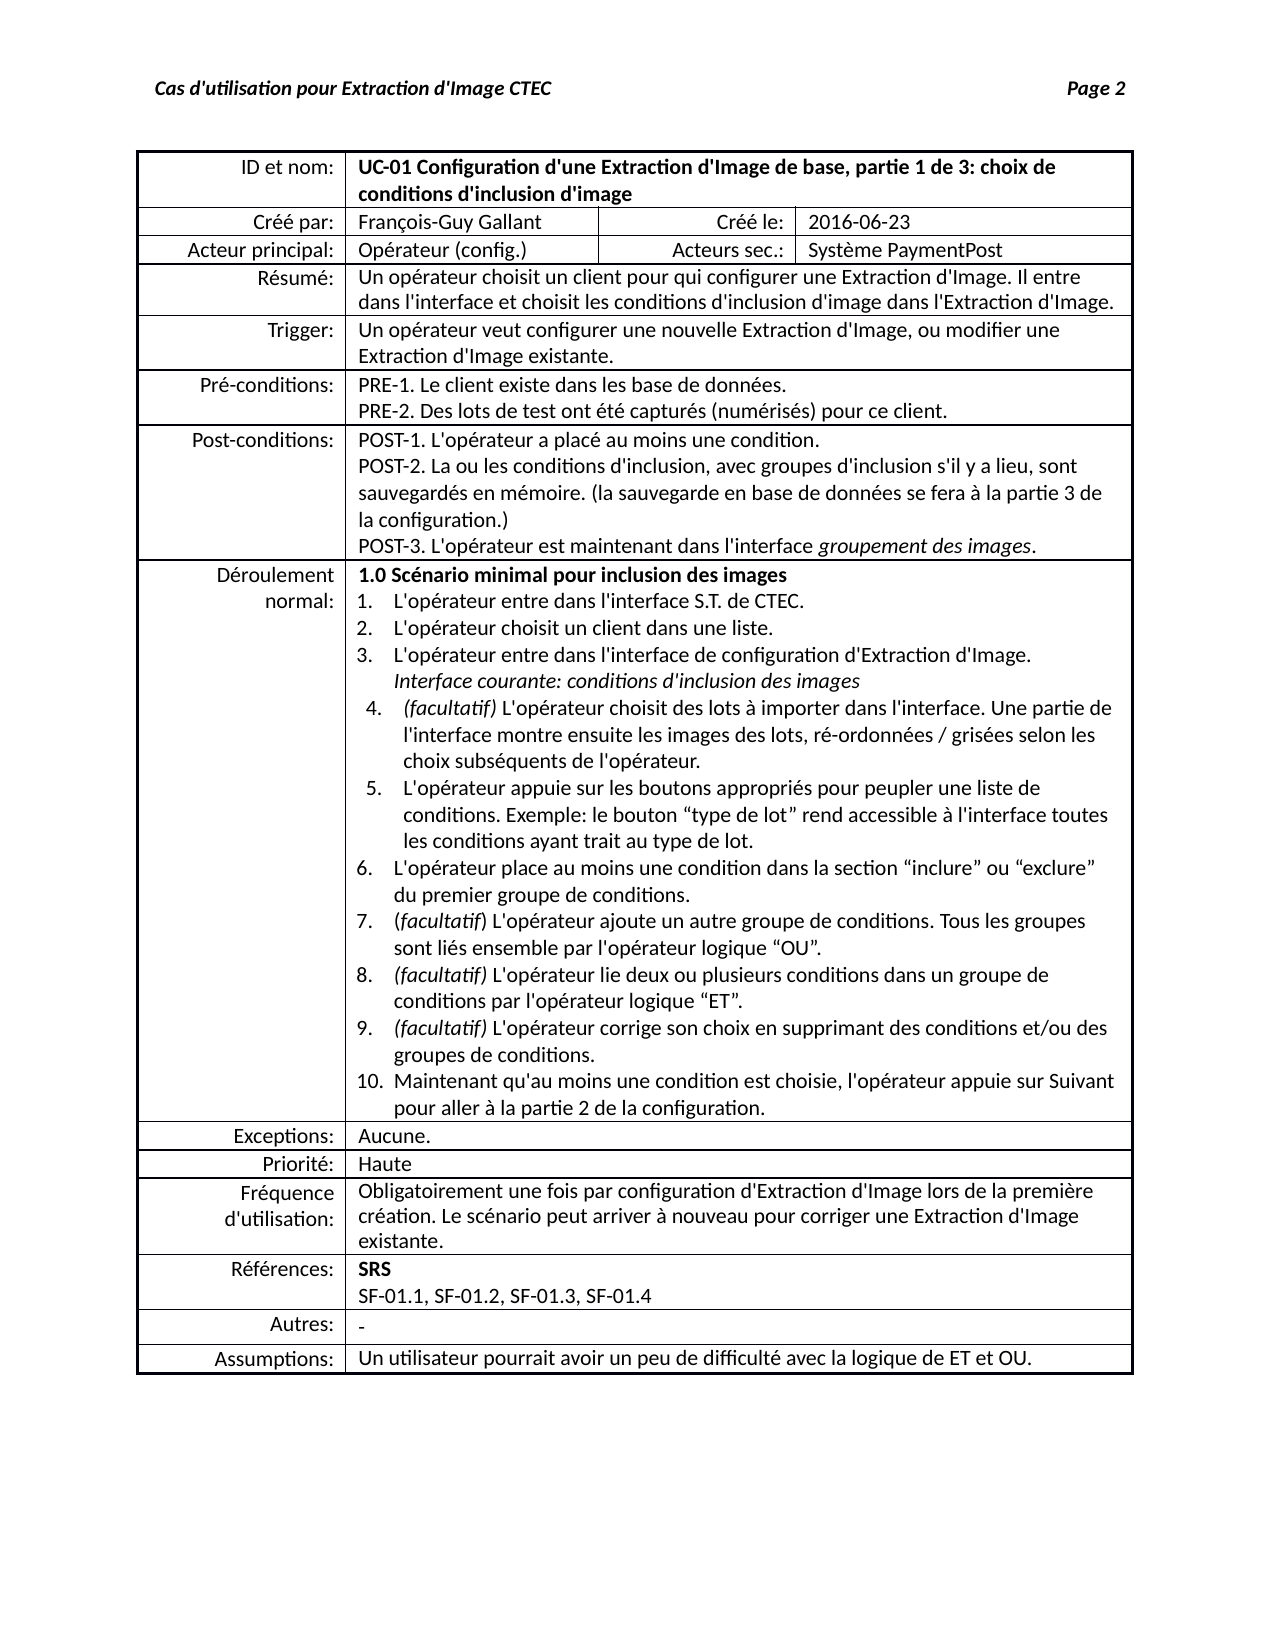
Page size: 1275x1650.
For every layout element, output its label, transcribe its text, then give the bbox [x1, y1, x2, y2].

table_cell Pré-conditions: [139, 371, 345, 424]
table_cell Références: [139, 1255, 345, 1309]
table_cell Aucune. [346, 1122, 1131, 1149]
table_cell Créé par: [139, 208, 345, 235]
table_cell Haute [346, 1151, 1131, 1177]
table_cell PRE-1. Le client existe dans les base de données. PRE-2. Des lots de test ont été capturés (numérisés) pour ce client. [346, 371, 1131, 424]
table_cell Déroulement normal: [139, 561, 345, 1121]
table_cell Système PaymentPost [796, 236, 1131, 263]
table_cell Un utilisateur pourrait avoir un peu de difficulté avec la logique de ET et OU. [346, 1345, 1131, 1372]
table_cell François-Guy Gallant [346, 208, 598, 235]
table_cell Priorité: [139, 1151, 345, 1177]
table_cell Un opérateur veut configurer une nouvelle Extraction d'Image, ou modifier une Extraction d'Image existante. [346, 316, 1131, 369]
table_cell Trigger: [139, 316, 345, 369]
table_cell Assumptions: [139, 1345, 345, 1372]
table_cell Obligatoirement une fois par configuration d'Extraction d'Image lors de la première création. Le scénario peut arriver à nouveau pour corriger une Extraction d'Image existante. [346, 1179, 1131, 1254]
table_cell Acteurs sec.: [599, 236, 795, 263]
table_cell Post-conditions: [139, 426, 345, 559]
table_cell Un opérateur choisit un client pour qui configurer une Extraction d'Image. Il entre dans l'interface et choisit les conditions d'inclusion d'image dans l'Extraction d'Image. [346, 265, 1131, 314]
table_cell Opérateur (config.) [346, 236, 598, 263]
table_cell Fréquence d'utilisation: [139, 1179, 345, 1254]
table_cell Résumé: [139, 265, 345, 314]
table_header ID et nom: [139, 153, 345, 206]
table_cell Exceptions: [139, 1122, 345, 1149]
table_cell 2016-06-23 [796, 208, 1131, 235]
table_cell Autres: [139, 1310, 345, 1343]
table_cell Créé le: [599, 208, 795, 235]
table_header UC-01 Configuration d'une Extraction d'Image de base, partie 1 de 3: choix de conditions d'inclusion d'image [346, 153, 1131, 206]
table_cell SRS SF-01.1, SF-01.2, SF-01.3, SF-01.4 [346, 1255, 1131, 1309]
table_cell - [346, 1310, 1131, 1343]
table_cell POST-1. L'opérateur a placé au moins une condition. POST-2. La ou les conditions d'inclusion, avec groupes d'inclusion s'il y a lieu, sont sauvegardés en mémoire. (la sauvegarde en base de données se fera à la partie 3 de la configuration.) POST-3. L'opérateur est maintenant dans l'interface groupement des images. [346, 426, 1131, 559]
table_cell 1.0 Scénario minimal pour inclusion des images L'opérateur entre dans l'interface S.T. de CTEC. L'opérateur choisit un client dans une liste. L'opérateur entre dans l'interface de configuration d'Extraction d'Image. Interface courante: conditions d'inclusion des images (facultatif) L'opérateur choisit des lots à importer dans l'interface. Une partie de l'interface montre ensuite les images des lots, ré-ordonnées / grisées selon les choix subséquents de l'opérateur. L'opérateur appuie sur les boutons appropriés pour peupler une liste de conditions. Exemple: le bouton “type de lot” rend accessible à l'interface toutes les conditions ayant trait au type de lot. L'opérateur place au moins une condition dans la section “inclure” ou “exclure” du premier groupe de conditions. (facultatif) L'opérateur ajoute un autre groupe de conditions. Tous les groupes sont liés ensemble par l'opérateur logique “OU”. (facultatif) L'opérateur lie deux ou plusieurs conditions dans un groupe de conditions par l'opérateur logique “ET”. (facultatif) L'opérateur corrige son choix en supprimant des conditions et/ou des groupes de conditions. Maintenant qu'au moins une condition est choisie, l'opérateur appuie sur Suivant pour aller à la partie 2 de la configuration. [346, 561, 1131, 1121]
table_cell Acteur principal: [139, 236, 345, 263]
